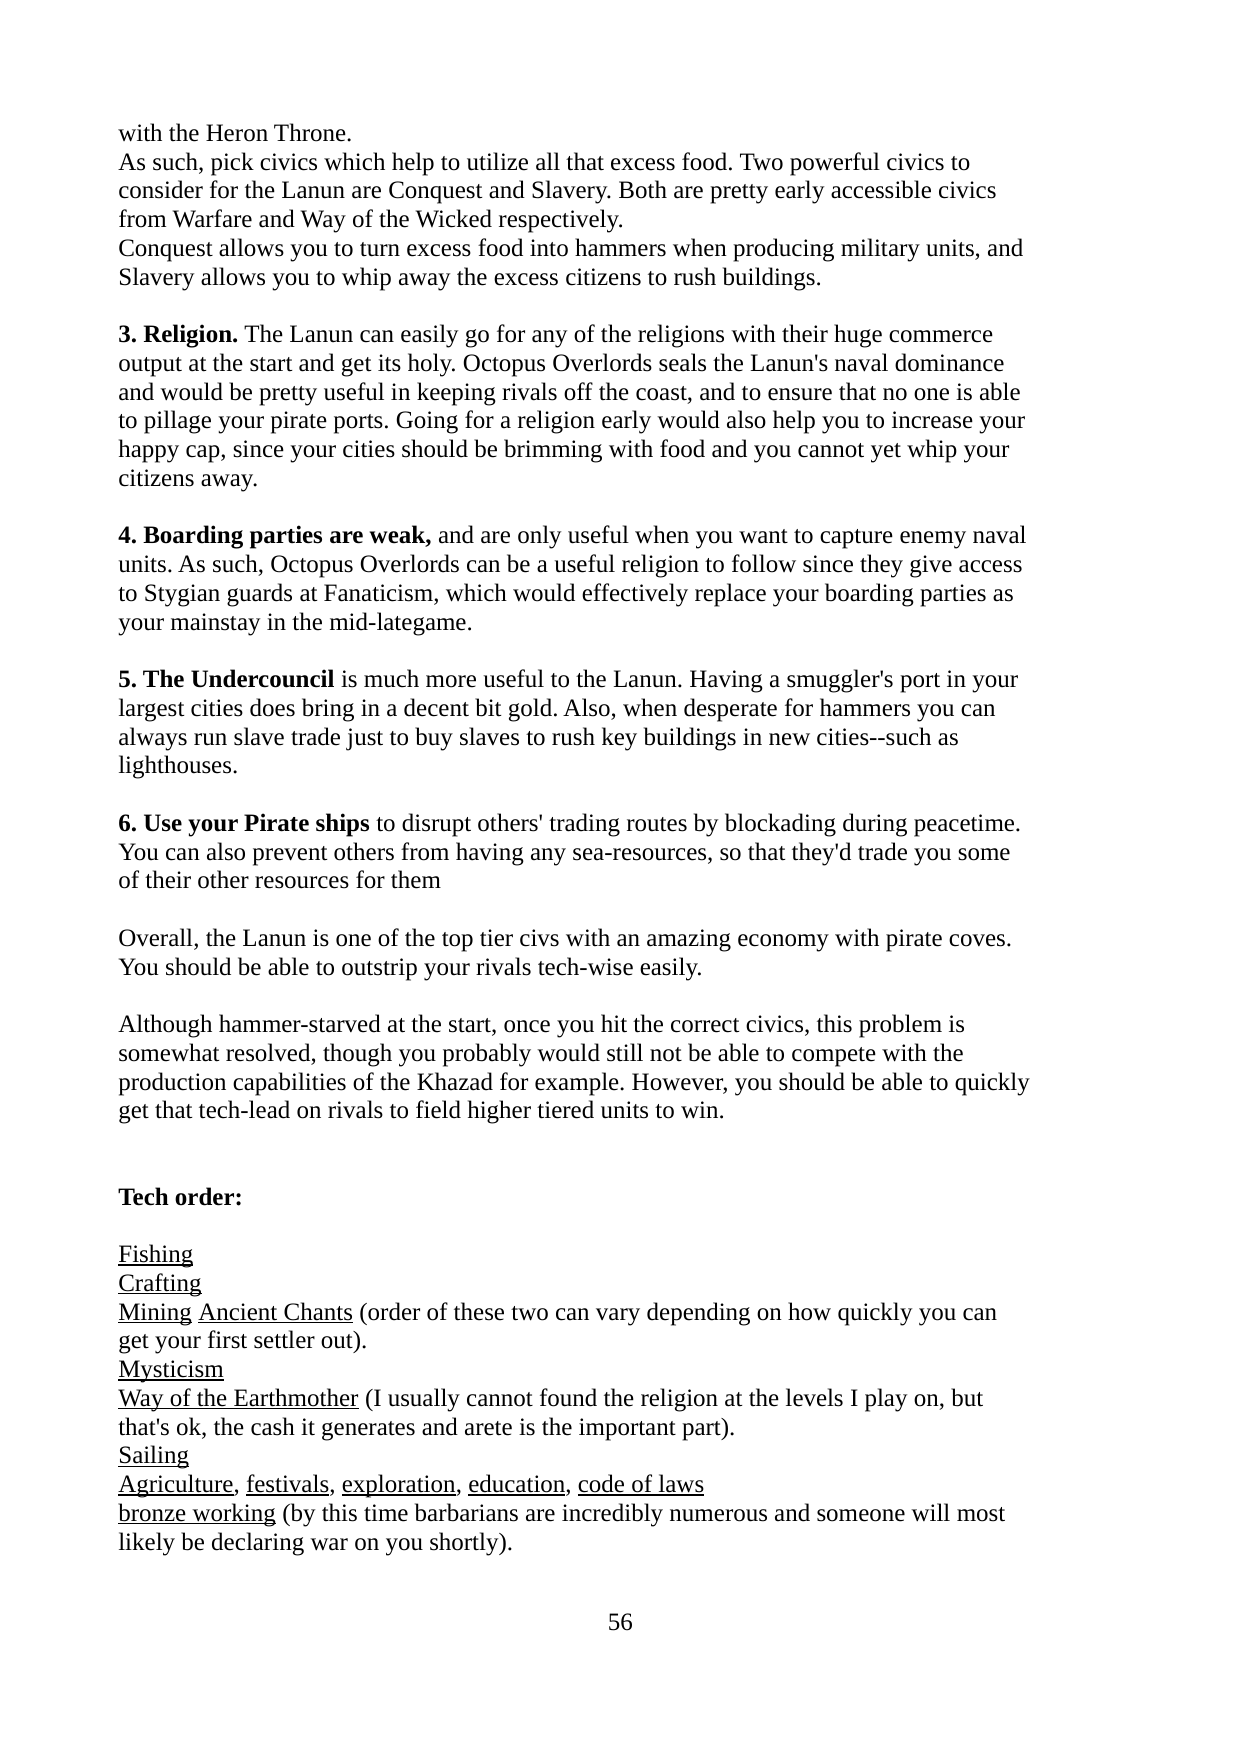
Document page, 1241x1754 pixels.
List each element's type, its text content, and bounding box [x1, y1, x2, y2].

text Mining Ancient Chants (order of these two can vary depending on how quickly you can get your first settler out). [118, 1297, 1032, 1354]
text Mysticism [118, 1354, 1032, 1383]
text Sailing [118, 1441, 1032, 1469]
text 4. Boarding parties are weak, and are only useful when you want to capture enemy naval units. As such, Octopus Overlords can be a useful religion to follow since they give access to Stygian guards at Fanaticism, which would effectively replace your boarding parties as your mainstay in the mid-lategame. [118, 521, 1032, 636]
text Fishing [118, 1239, 1032, 1268]
text As such, pick civics which help to utilize all that excess food. Two powerful civics to consider for the Lanun are Conquest and Slavery. Both are pretty early accessible civics from Warfare and Way of the Wicked respectively. [118, 147, 1032, 233]
text with the Heron Throne. [118, 118, 1032, 147]
text Overall, the Lanun is one of the top tier civs with an amazing economy with pirate coves. You should be able to outstrip your rivals tech-wise easily. [118, 923, 1032, 981]
text Crafting [118, 1268, 1032, 1297]
text Although hammer-starved at the start, once you hit the correct civics, this problem is somewhat resolved, though you probably would still not be able to compete with the production capabilities of the Khazad for example. However, you should be able to quickly get that tech-lead on rivals to field higher tiered units to win. [118, 1009, 1032, 1124]
text Way of the Earthmother (I usually cannot found the religion at the levels I play on, but that's ok, the cash it generates and arete is the important part). [118, 1383, 1032, 1441]
text Tech order: [118, 1182, 1032, 1211]
text 3. Religion. The Lanun can easily go for any of the religions with their huge commerce output at the start and get its holy. Octopus Overlords seals the Lanun's naval dominance and would be pretty useful in keeping rivals off the coast, and to ensure that no one is able to pillage your pirate ports. Going for a religion early would also help you to increase your happy cap, since your cities should be brimming with food and you cannot yet whip your citizens away. [118, 319, 1032, 492]
text 5. The Undercouncil is much more useful to the Lanun. Having a smuggler's port in your largest cities does bring in a decent bit gold. Also, when desperate for hammers you can always run slave trade just to buy slaves to rush key buildings in new cities--such as lighthouses. [118, 664, 1032, 779]
text Agriculture, festivals, exploration, education, code of laws [118, 1469, 1032, 1498]
text Conquest allows you to turn excess food into hammers when producing military units, and Slavery allows you to whip away the excess citizens to rush buildings. [118, 233, 1032, 291]
text bronze working (by this time barbarians are incredibly numerous and someone will most likely be declaring war on you shortly). [118, 1498, 1032, 1556]
text 6. Use your Pirate ships to disrupt others' trading routes by blockading during peacetime. You can also prevent others from having any sea-resources, so that they'd trade you some of their other resources for them [118, 808, 1032, 894]
